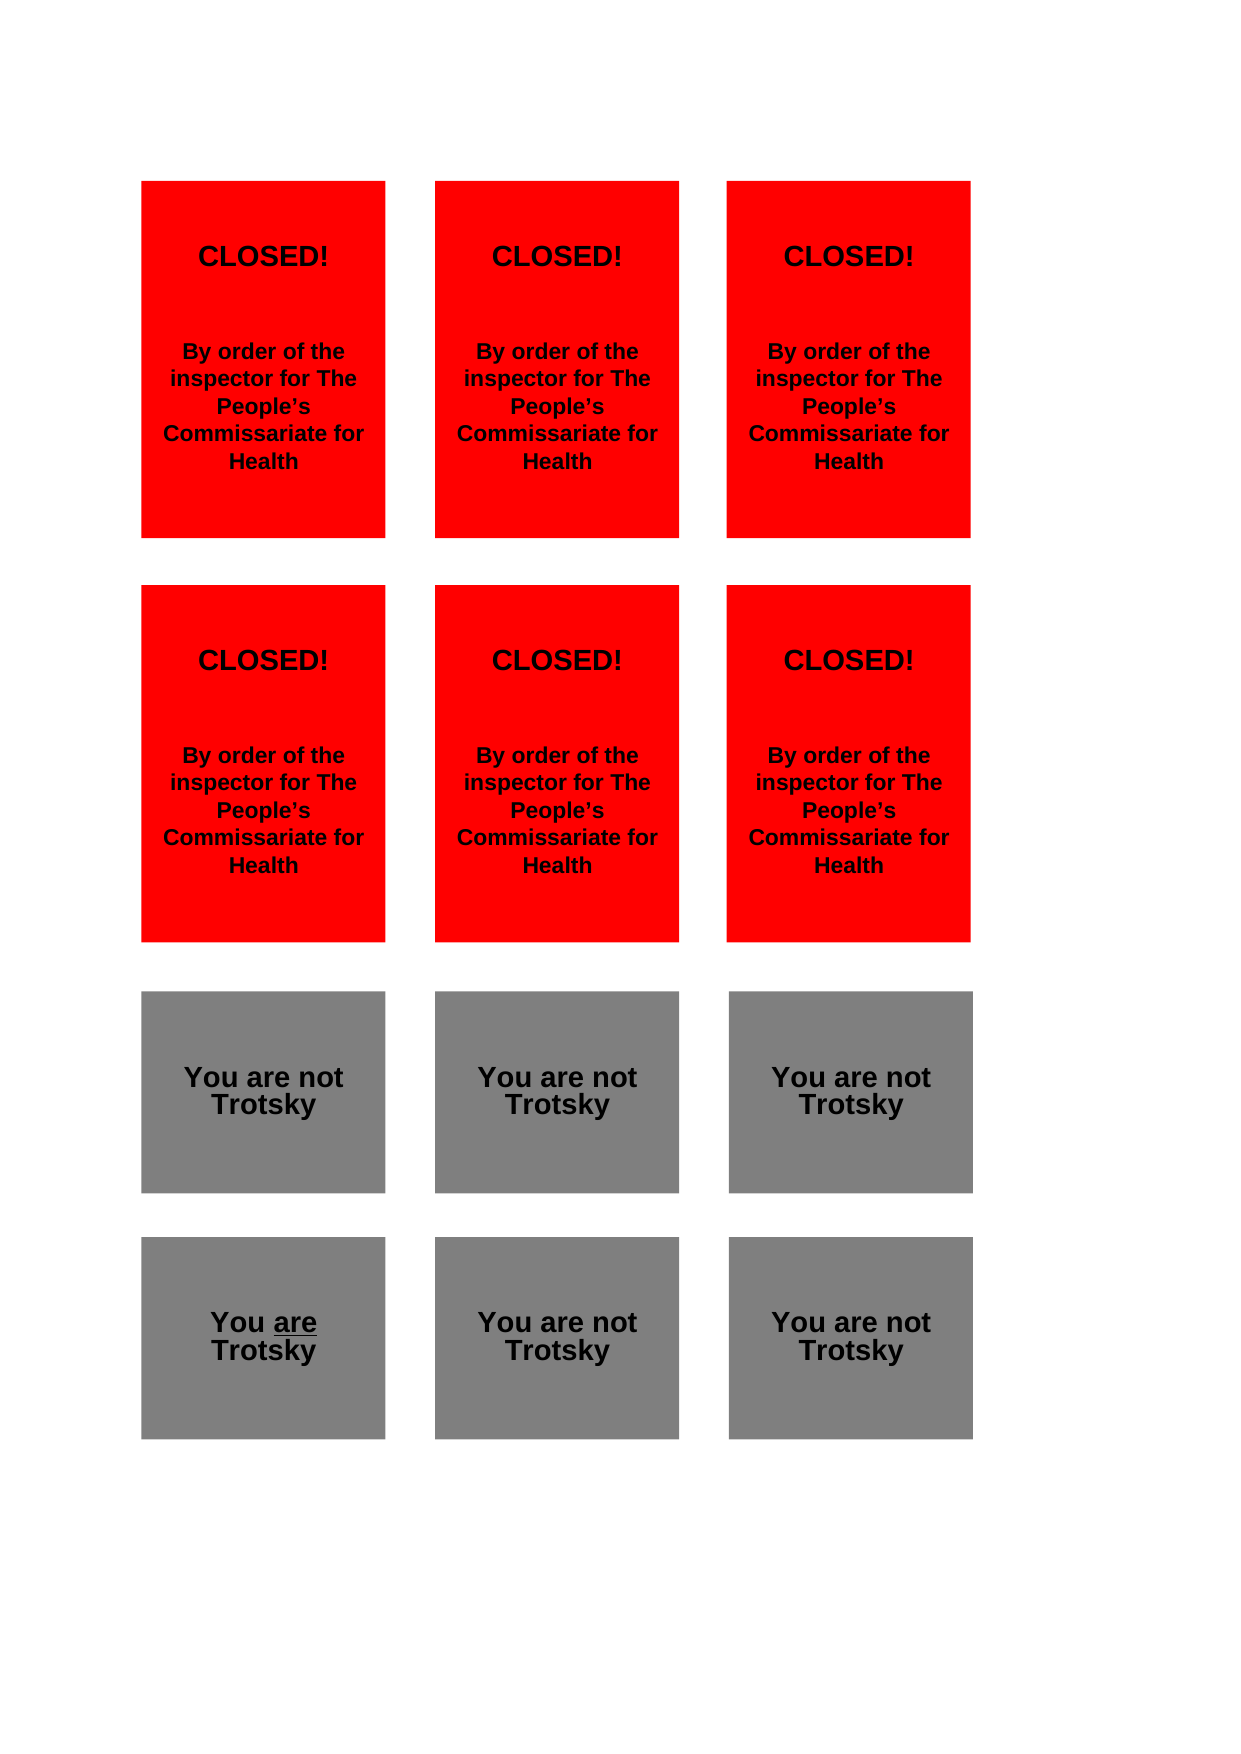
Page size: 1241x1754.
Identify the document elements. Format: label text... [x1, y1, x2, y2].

text CLOSED! [156, 245, 371, 272]
text You are not Trotsky [744, 1311, 958, 1366]
text By order of the inspector for The People’s Commissariate for Health [450, 741, 664, 879]
text You are not Trotsky [450, 1311, 664, 1366]
text By order of the inspector for The People’s Commissariate for Health [450, 337, 664, 475]
text By order of the inspector for The People’s Commissariate for Health [156, 741, 371, 879]
text CLOSED! [156, 649, 371, 676]
text You are not Trotsky [450, 1065, 664, 1120]
text By order of the inspector for The People’s Commissariate for Health [742, 741, 956, 879]
text CLOSED! [450, 245, 664, 272]
text You are Trotsky [156, 1311, 371, 1366]
text By order of the inspector for The People’s Commissariate for Health [156, 337, 371, 475]
text CLOSED! [742, 245, 956, 272]
text By order of the inspector for The People’s Commissariate for Health [742, 337, 956, 475]
text CLOSED! [450, 649, 664, 676]
text You are not Trotsky [744, 1065, 958, 1120]
text You are not Trotsky [156, 1065, 371, 1120]
text CLOSED! [742, 649, 956, 676]
